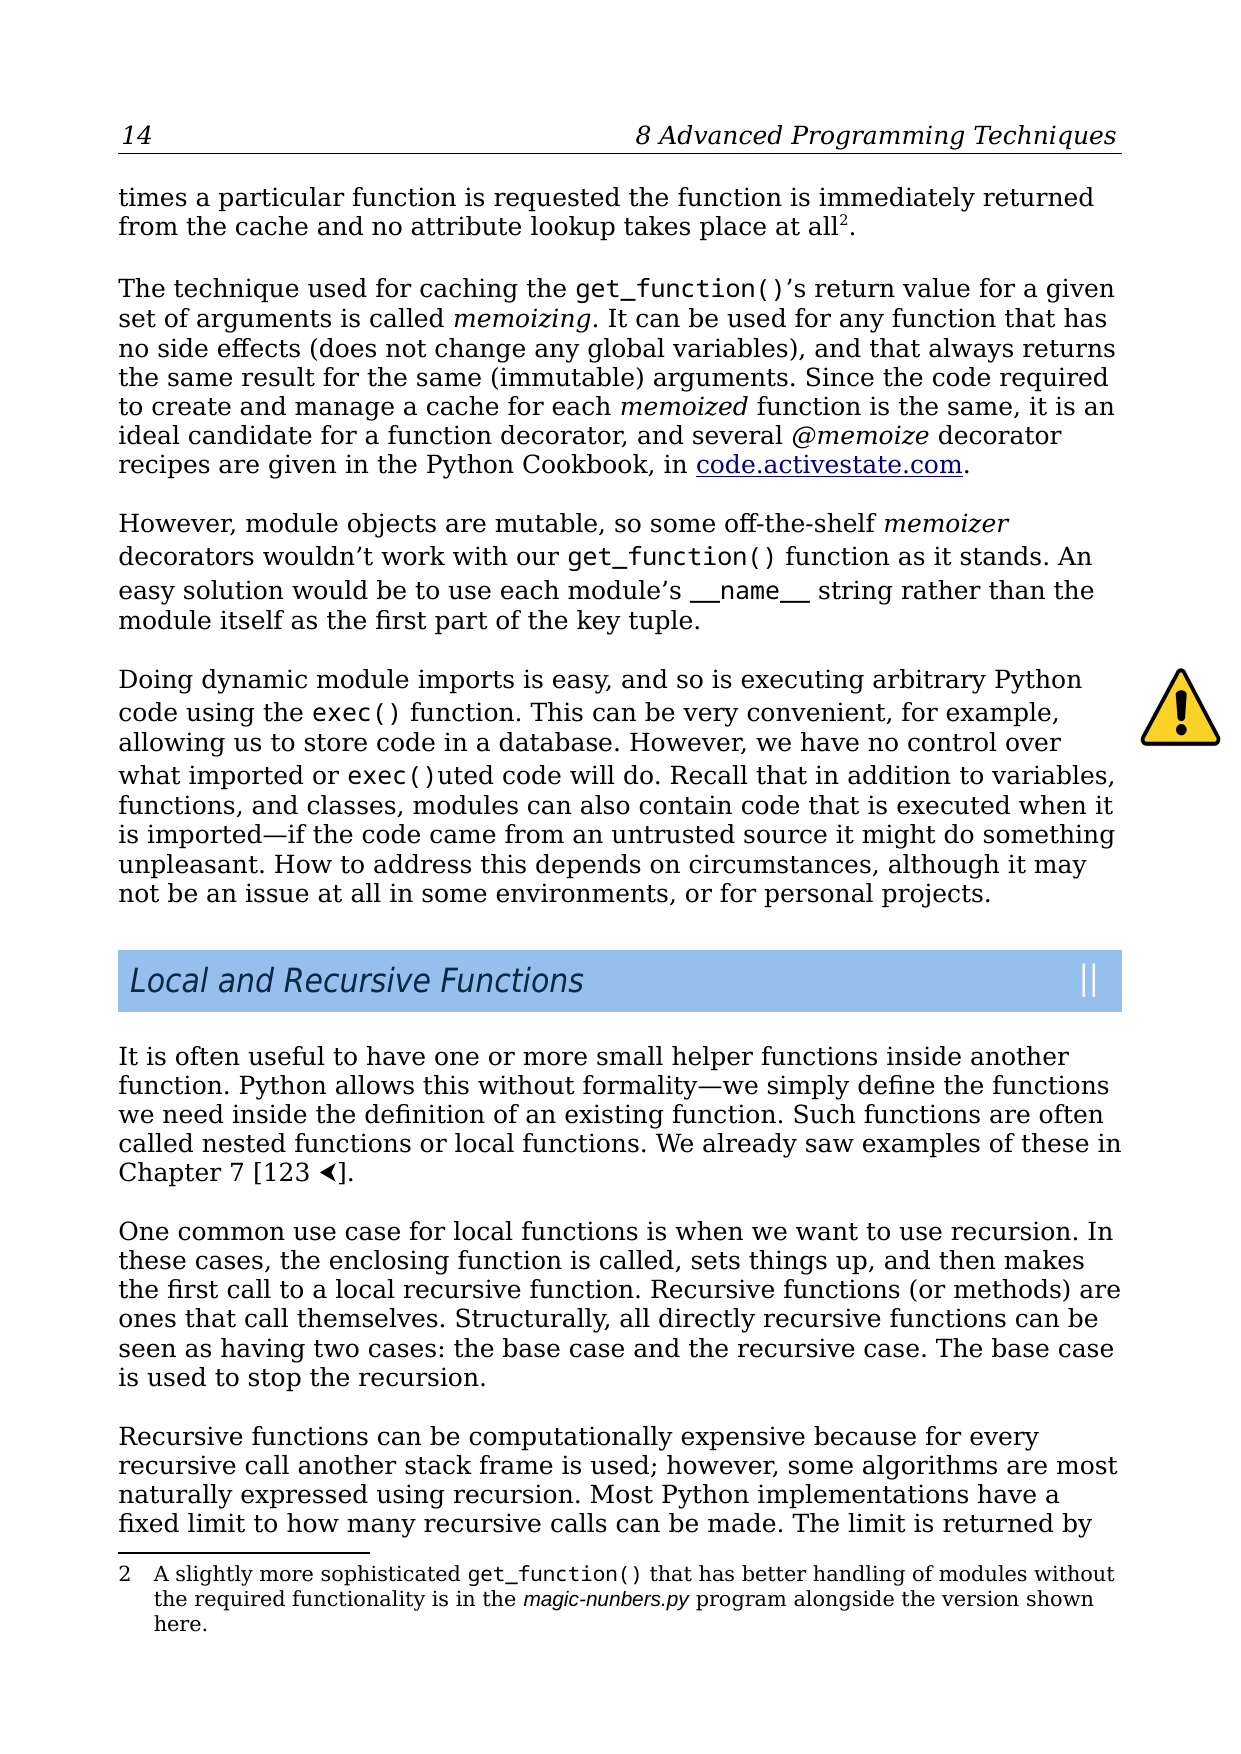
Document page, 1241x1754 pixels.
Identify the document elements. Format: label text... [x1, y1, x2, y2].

text Doing dynamic module imports is easy, and so is executing arbitrary Python code using the exec() function. This can be very convenient, for example, allowing us to store code in a database. However, we have no control over what imported or exec()uted code will do. Recall that in addition to variables, functions, and classes, modules can also contain code that is executed when it is imported—if the code came from an untrusted source it might do something unpleasant. How to address this depends on circumstances, although it may not be an issue at all in some environments, or for personal projects. [118, 665, 1122, 908]
text || [1063, 959, 1098, 998]
text One common use case for local functions is when we want to use recursion. In these cases, the enclosing function is called, sets things up, and then makes the first call to a local recursive function. Recursive functions (or methods) are ones that call themselves. Structurally, all directly recursive functions can be seen as having two cases: the base case and the recursive case. The base case is used to stop the recursion. [118, 1217, 1122, 1392]
text A slightly more sophisticated get_function() that has better handling of modules without the required functionality is in the magic-nunbers.py program alongside the version shown here. [118, 1559, 1122, 1636]
picture [1138, 665, 1223, 750]
text The technique used for caching the get_function()’s return value for a given set of arguments is called memoizing. It can be used for any function that has no side effects (does not change any global variables), and that always returns the same result for the same (immutable) arguments. Since the code required to create and manage a cache for each memoized function is the same, it is an ideal candidate for a function decorator, and several @memoize decorator recipes are given in the Python Cookbook, in code.activestate.com. [118, 271, 1122, 479]
subtitle Local and Recursive Functions [118, 950, 1122, 1012]
text It is often useful to have one or more small helper functions inside another function. Python allows this without formality—we simply define the functions we need inside the definition of an existing function. Such functions are often called nested functions or local functions. We already saw examples of these in Chapter 7 [123 ⮜]. [118, 1042, 1122, 1188]
text However, module objects are mutable, so some off-the-shelf memoizer decorators wouldn’t work with our get_function() function as it stands. An easy solution would be to use each module’s __name__ string rather than the module itself as the first part of the key tuple. [118, 509, 1122, 636]
text times a particular function is requested the function is immediately returned from the cache and no attribute lookup takes place at all. [118, 183, 1122, 241]
text Recursive functions can be computationally expensive because for every recursive call another stack frame is used; however, some algorithms are most naturally expressed using recursion. Most Python implementations have a fixed limit to how many recursive calls can be made. The limit is returned by [118, 1422, 1122, 1538]
